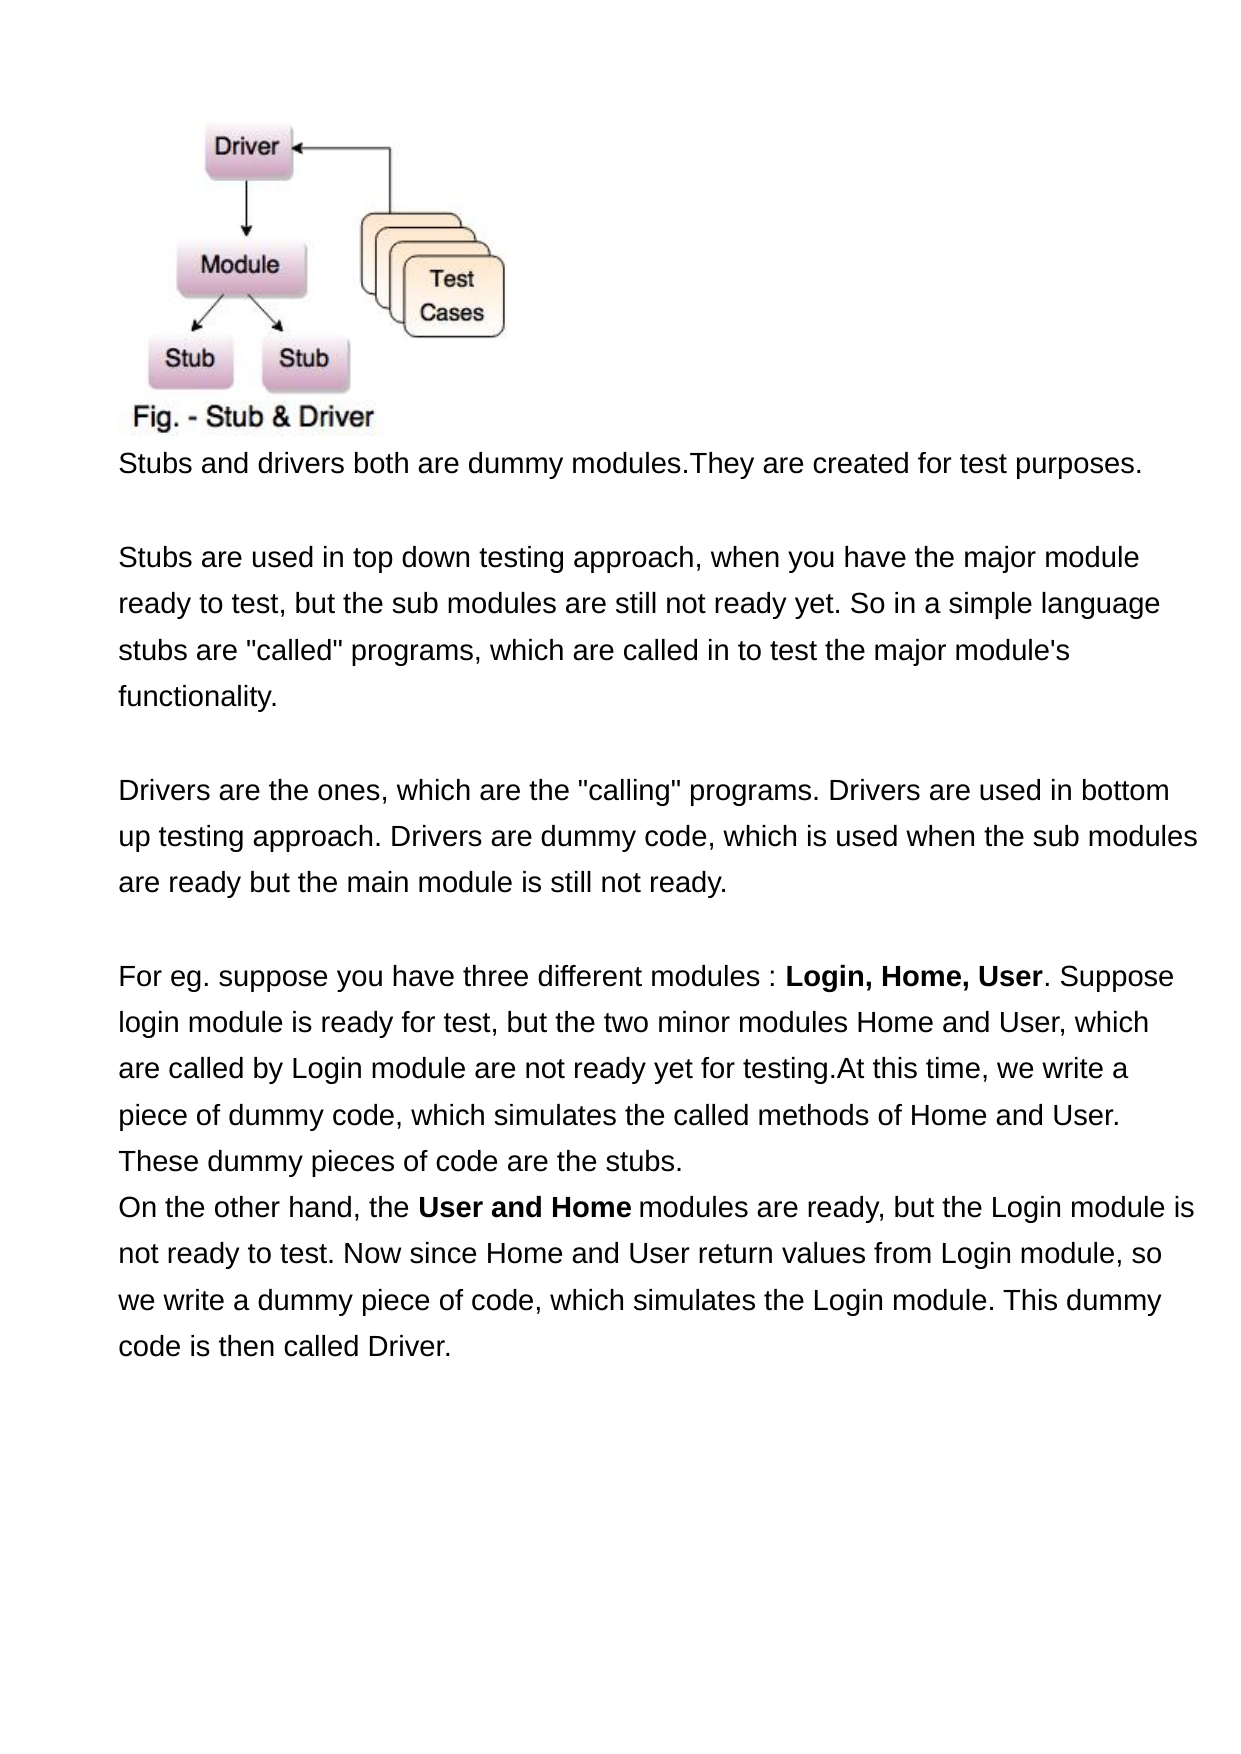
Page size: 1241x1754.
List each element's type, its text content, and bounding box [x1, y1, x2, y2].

text Stubs are used in top down testing approach, when you have the major module ready to test, but the sub modules are still not ready yet. So in a simple language stubs are "called" programs, which are called in to test the major module's functionality. [118, 540, 1199, 712]
text Drivers are the ones, which are the "calling" programs. Drivers are used in bottom up testing approach. Drivers are dummy code, which is used when the sub modules are ready but the main module is still not ready. [118, 773, 1199, 899]
text Stubs and drivers both are dummy modules.They are created for test purposes. [118, 446, 1199, 480]
text For eg. suppose you have three different modules : Login, Home, User. Suppose login module is ready for test, but the two minor modules Home and User, which are called by Login module are not ready yet for testing.At this time, we write a piece of dummy code, which simulates the called methods of Home and User. These dummy pieces of code are the stubs. On the other hand, the User and Home modules are ready, but the Login module is not ready to test. Now since Home and User return values from Login module, so we write a dummy piece of code, which simulates the Login module. This dummy code is then called Driver. [118, 959, 1199, 1362]
picture [118, 118, 508, 436]
